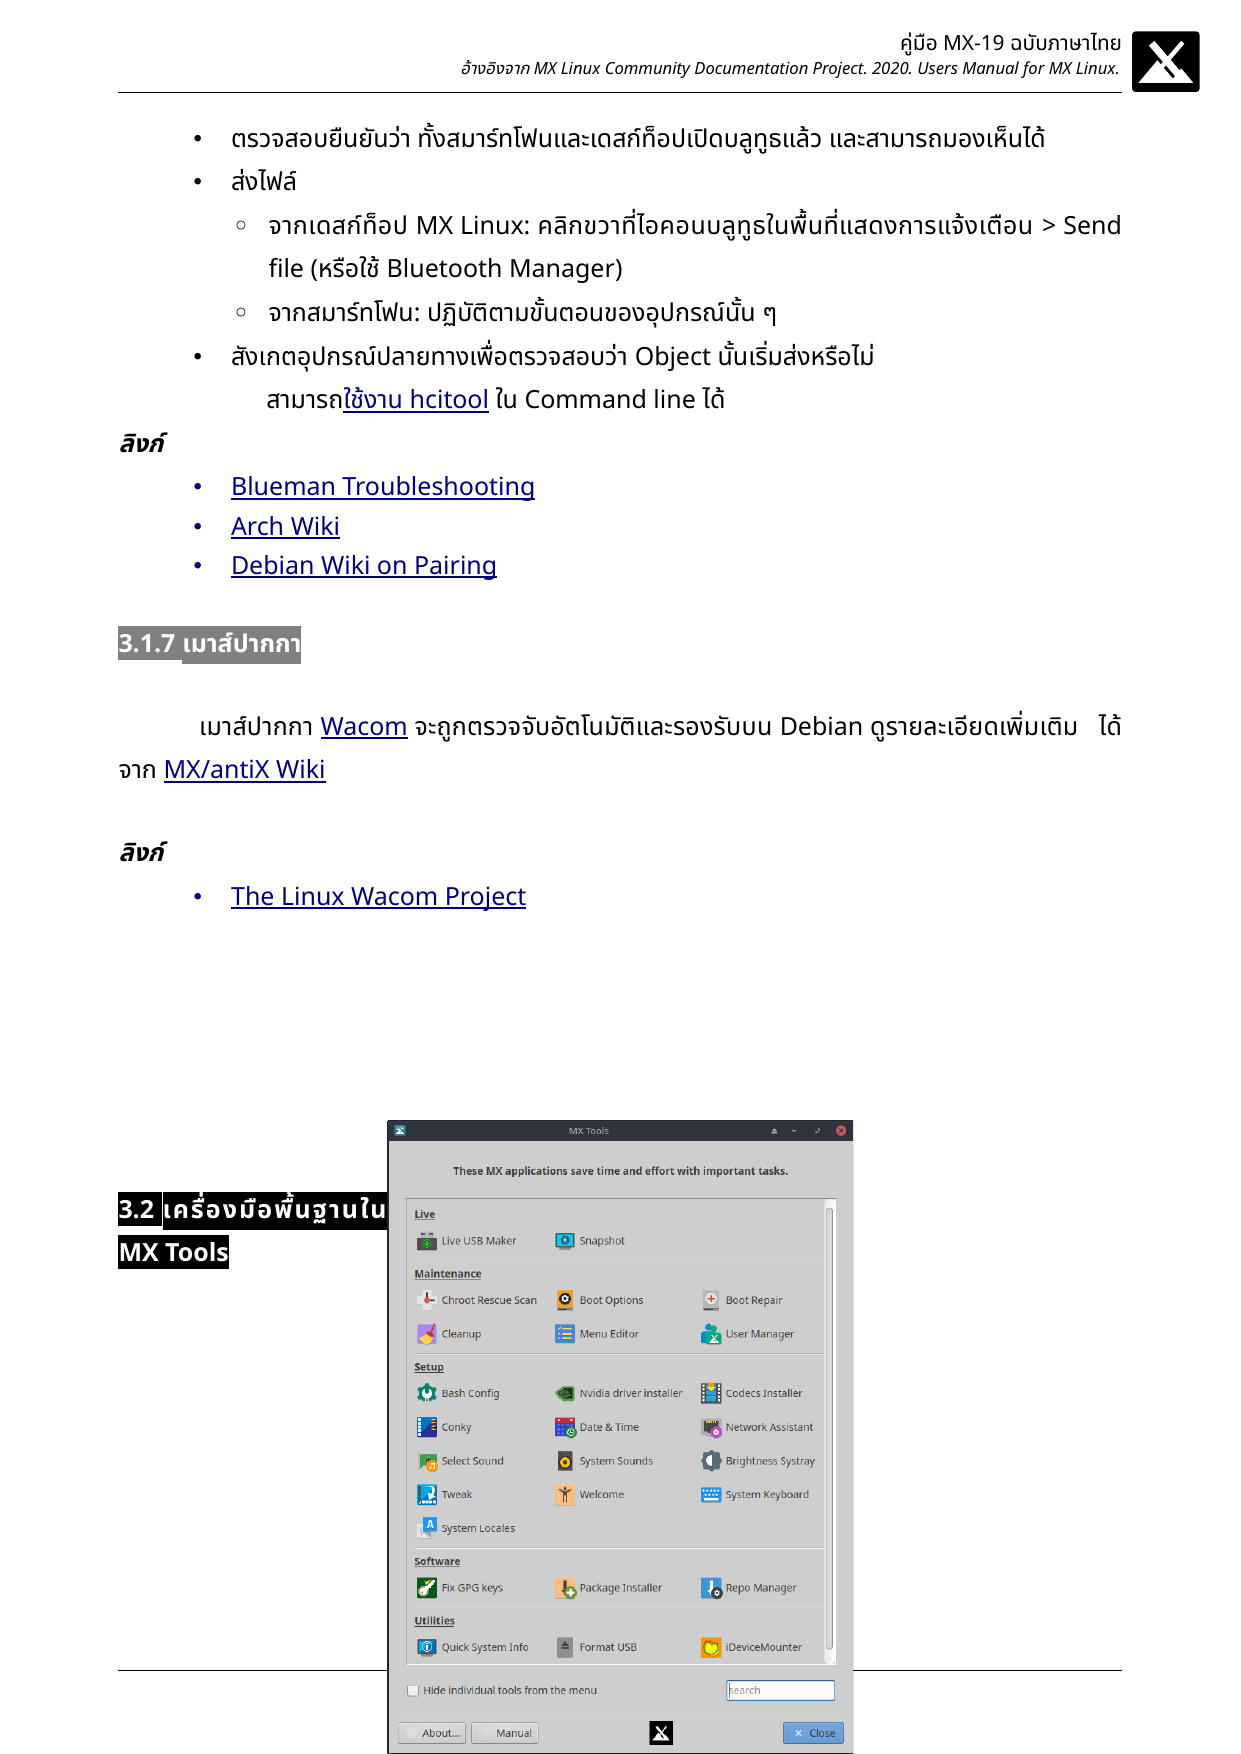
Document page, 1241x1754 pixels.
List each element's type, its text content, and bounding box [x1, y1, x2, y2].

text ลิงก์ [118, 426, 1122, 463]
list The Linux Wacom Project [193, 878, 1122, 912]
text ลิงก์ [118, 835, 1122, 873]
text 3.2 เครื่องมือพื้นฐานใน MX Tools [118, 1192, 387, 1269]
list Debian Wiki on Pairing [193, 547, 1122, 581]
list Blueman Troubleshooting [193, 469, 1122, 503]
list ตรวจสอบยืนยันว่า ทั้งสมาร์ทโฟนและเดสก์ท็อปเปิดบลูทูธแล้ว และสามารถมองเห็นได้ [193, 121, 1122, 158]
list จากสมาร์ทโฟน: ปฏิบัติตามขั้นตอนของอุปกรณ์นั้น ๆ [231, 295, 1122, 333]
list สังเกตอุปกรณ์ปลายทางเพื่อตรวจสอบว่า Object นั้นเริ่มส่งหรือไม่ [193, 338, 1122, 376]
list ส่งไฟล์ [193, 164, 1122, 202]
text เมาส์ปากกา Wacom จะถูกตรวจจับอัตโนมัติและรองรับบน Debian ดูรายละเอียดเพิ่มเติม ได้จาก MX/antiX Wiki [118, 708, 1122, 790]
list Arch Wiki [193, 508, 1122, 542]
list จากเดสก์ท็อป MX Linux: คลิกขวาที่ไอคอนบลูทูธในพื้นที่แสดงการแจ้งเตือน > Send file (หรือใช้ Bluetooth Manager) [231, 207, 1122, 289]
text 3.1.7 เมาส์ปากกา [118, 626, 1122, 664]
picture [387, 1120, 854, 1754]
text [854, 1192, 1122, 1269]
text สามารถใช้งาน hcitool ใน Command line ได้ [118, 382, 1122, 420]
